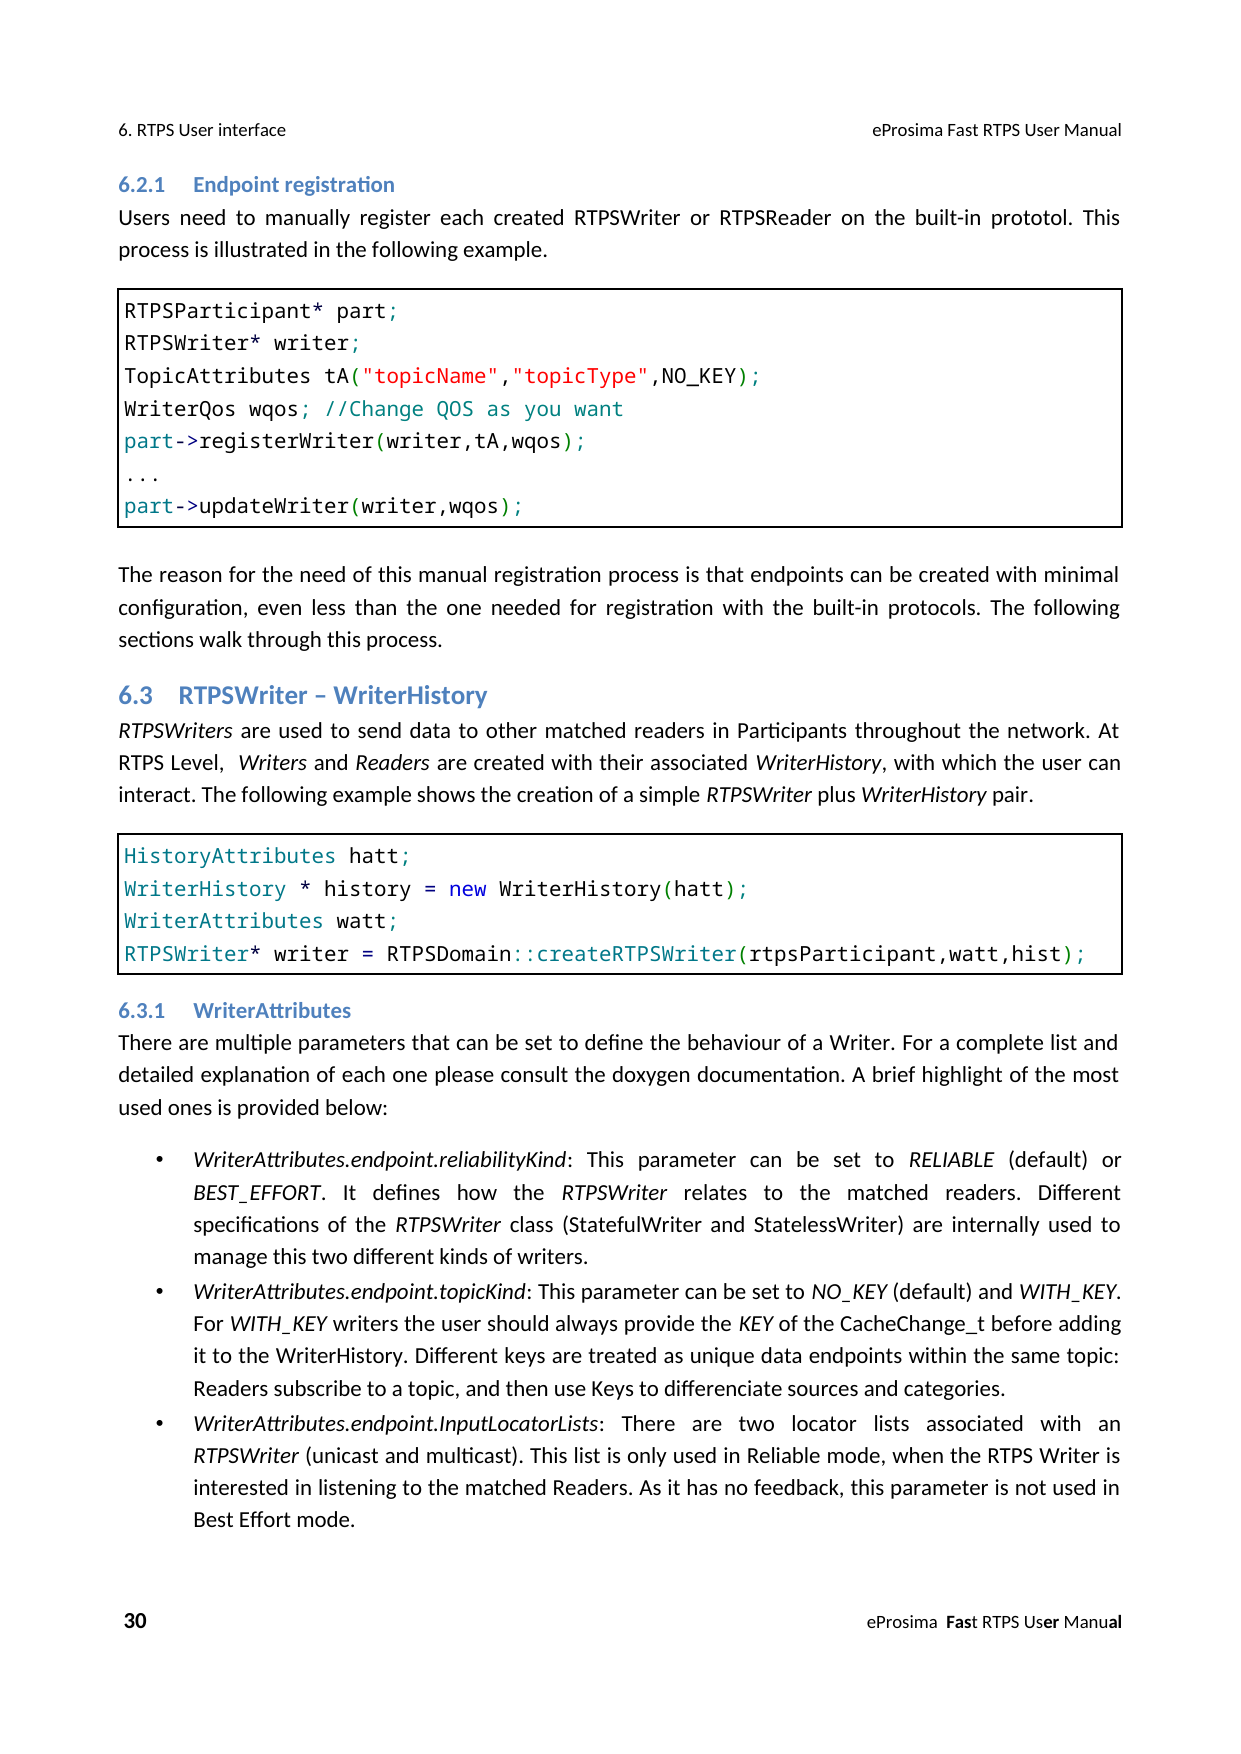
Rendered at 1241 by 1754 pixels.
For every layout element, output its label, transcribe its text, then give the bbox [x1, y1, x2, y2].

table_header HistoryAttributes hatt; WriterHistory * history = new WriterHistory(hatt); WriterAttributes watt; RTPSWriter* writer = RTPSDomain::createRTPSWriter(rtpsParticipant,watt,hist); [119, 835, 1121, 973]
list WriterAttributes.endpoint.reliabilityKind: This parameter can be set to RELIABLE (default) or BEST_EFFORT. It defines how the RTPSWriter relates to the matched readers. Different specifications of the RTPSWriter class (StatefulWriter and StatelessWriter) are internally used to manage this two different kinds of writers. [156, 1146, 1122, 1270]
text RTPSWriters are used to send data to other matched readers in Participants throughout the network. At RTPS Level, Writers and Readers are created with their associated WriterHistory, with which the user can interact. The following example shows the creation of a simple RTPSWriter plus WriterHistory pair. [118, 716, 1122, 808]
subtitle RTPSWriter – WriterHistory [118, 678, 1122, 711]
list WriterAttributes.endpoint.topicKind: This parameter can be set to NO_KEY (default) and WITH_KEY. For WITH_KEY writers the user should always provide the KEY of the CacheChange_t before adding it to the WriterHistory. Different keys are treated as unique data endpoints within the same topic: Readers subscribe to a topic, and then use Keys to differenciate sources and categories. [156, 1277, 1122, 1402]
subtitle Endpoint registration [118, 171, 1122, 198]
text The reason for the need of this manual registration process is that endpoints can be created with minimal configuration, even less than the one needed for registration with the built-in protocols. The following sections walk through this process. [118, 560, 1122, 653]
subtitle WriterAttributes [118, 996, 1122, 1024]
text There are multiple parameters that can be set to define the behaviour of a Writer. For a complete list and detailed explanation of each one please consult the doxygen documentation. A brief highlight of the most used ones is provided below: [118, 1028, 1122, 1121]
text Users need to manually register each created RTPSWriter or RTPSReader on the built-in prototol. This process is illustrated in the following example. [118, 203, 1122, 263]
list WriterAttributes.endpoint.InputLocatorLists: There are two locator lists associated with an RTPSWriter (unicast and multicast). This list is only used in Reliable mode, when the RTPS Writer is interested in listening to the matched Readers. As it has no feedback, this parameter is not used in Best Effort mode. [156, 1409, 1122, 1533]
table_header RTPSParticipant* part; RTPSWriter* writer; TopicAttributes tA("topicName","topicType",NO_KEY); WriterQos wqos; //Change QOS as you want part->registerWriter(writer,tA,wqos); ... part->updateWriter(writer,wqos); [119, 290, 1121, 526]
